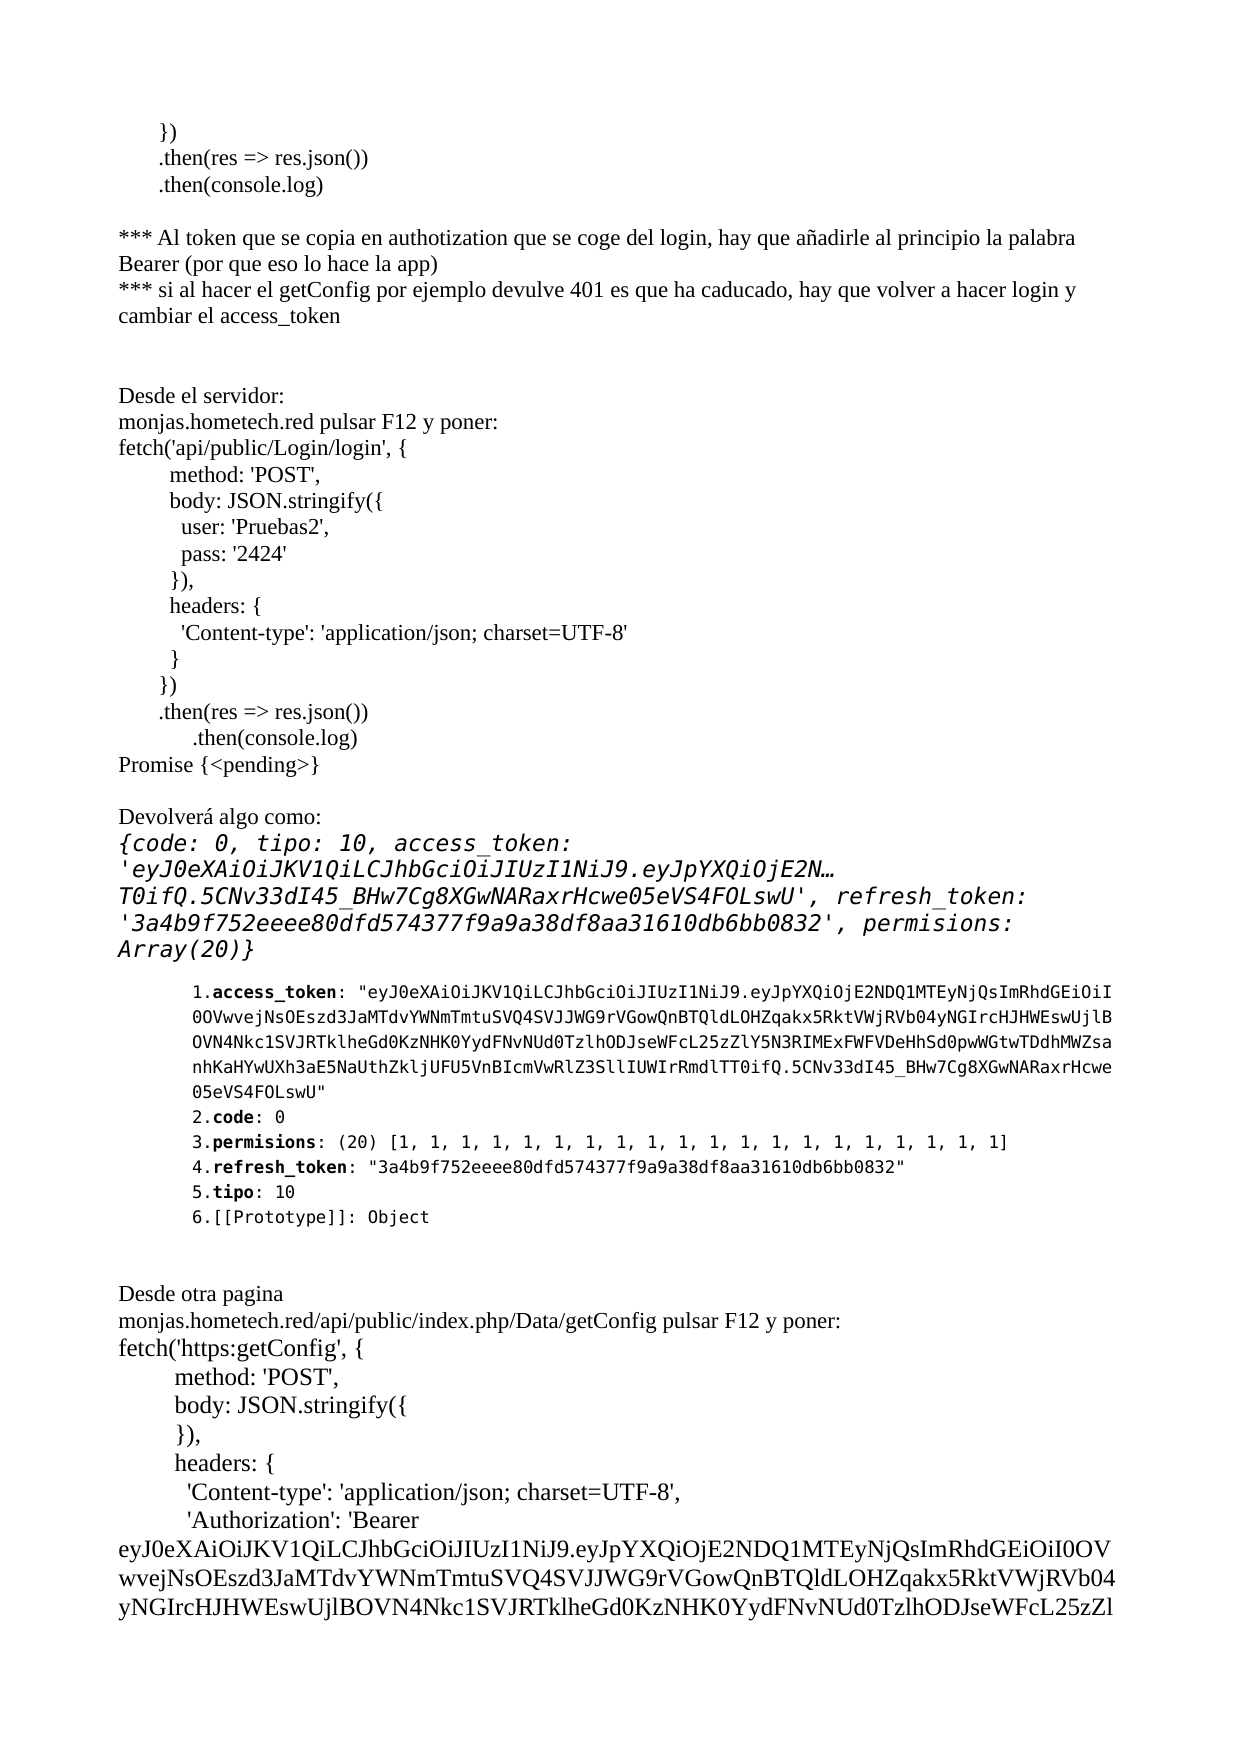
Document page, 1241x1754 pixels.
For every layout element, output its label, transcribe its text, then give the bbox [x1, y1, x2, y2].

text .then(console.log) [118, 171, 1122, 197]
text .then(res => res.json()) [118, 698, 1122, 724]
text }) [118, 672, 1122, 698]
text }) [118, 118, 1122, 144]
text } [118, 645, 1122, 672]
text headers: { [118, 1448, 1122, 1477]
text Desde otra pagina [118, 1280, 1122, 1307]
list [[Prototype]]: Object [118, 1203, 1122, 1228]
text *** Al token que se copia en authotization que se coge del login, hay que añadirle al principio la palabra Bearer (por que eso lo hace la app) [118, 223, 1122, 276]
text method: 'POST', [118, 1362, 1122, 1391]
list access_token: "eyJ0eXAiOiJKV1QiLCJhbGciOiJIUzI1NiJ9.eyJpYXQiOjE2NDQ1MTEyNjQsImRhdGEiOiI0OVwvejNsOEszd3JaMTdvYWNmTmtuSVQ4SVJJWG9rVGowQnBTQldLOHZqakx5RktVWjRVb04yNGIrcHJHWEswUjlBOVN4Nkc1SVJRTklheGd0KzNHK0YydFNvNUd0TzlhODJseWFcL25zZlY5N3RIMExFWFVDeHhSd0pwWGtwTDdhMWZsanhKaHYwUXh3aE5NaUthZkljUFU5VnBIcmVwRlZ3SllIUWIrRmdlTT0ifQ.5CNv33dI45_BHw7Cg8XGwNARaxrHcwe05eVS4FOLswU" [118, 978, 1122, 1103]
text headers: { [118, 592, 1122, 619]
text Devolverá algo como: [118, 803, 1122, 830]
list code: 0 [118, 1103, 1122, 1128]
text Promise {<pending>} [118, 751, 1122, 777]
text 'Content-type': 'application/json; charset=UTF-8', [118, 1477, 1122, 1506]
text *** si al hacer el getConfig por ejemplo devulve 401 es que ha caducado, hay que volver a hacer login y cambiar el access_token [118, 276, 1122, 329]
text body: JSON.stringify({ [118, 1391, 1122, 1419]
list tipo: 10 [118, 1178, 1122, 1203]
text }), [118, 566, 1122, 592]
text Desde el servidor: [118, 382, 1122, 408]
text pass: '2424' [118, 540, 1122, 566]
text 'Authorization': 'Bearer eyJ0eXAiOiJKV1QiLCJhbGciOiJIUzI1NiJ9.eyJpYXQiOjE2NDQ1MTEyNjQsImRhdGEiOiI0OVwvejNsOEszd3JaMTdvYWNmTmtuSVQ4SVJJWG9rVGowQnBTQldLOHZqakx5RktVWjRVb04yNGIrcHJHWEswUjlBOVN4Nkc1SVJRTklheGd0KzNHK0YydFNvNUd0TzlhODJseWFcL25zZl [118, 1506, 1122, 1621]
text monjas.hometech.red/api/public/index.php/Data/getConfig pulsar F12 y poner: [118, 1307, 1122, 1333]
text {code: 0, tipo: 10, access_token: 'eyJ0eXAiOiJKV1QiLCJhbGciOiJIUzI1NiJ9.eyJpYXQiOjE2N…T0ifQ.5CNv33dI45_BHw7Cg8XGwNARaxrHcwe05eVS4FOLswU', refresh_token: '3a4b9f752eeee80dfd574377f9a9a38df8aa31610db6bb0832', permisions: Array(20)} [118, 830, 1122, 963]
text fetch('https:getConfig', { [118, 1333, 1122, 1362]
text body: JSON.stringify({ [118, 487, 1122, 513]
text fetch('api/public/Login/login', { [118, 434, 1122, 461]
list permisions: (20) [1, 1, 1, 1, 1, 1, 1, 1, 1, 1, 1, 1, 1, 1, 1, 1, 1, 1, 1, 1] [118, 1128, 1122, 1153]
text }), [118, 1419, 1122, 1448]
text method: 'POST', [118, 461, 1122, 487]
text user: 'Pruebas2', [118, 513, 1122, 540]
text .then(res => res.json()) [118, 144, 1122, 171]
text .then(console.log) [118, 724, 1122, 751]
list refresh_token: "3a4b9f752eeee80dfd574377f9a9a38df8aa31610db6bb0832" [118, 1153, 1122, 1178]
text monjas.hometech.red pulsar F12 y poner: [118, 408, 1122, 434]
text 'Content-type': 'application/json; charset=UTF-8' [118, 619, 1122, 645]
